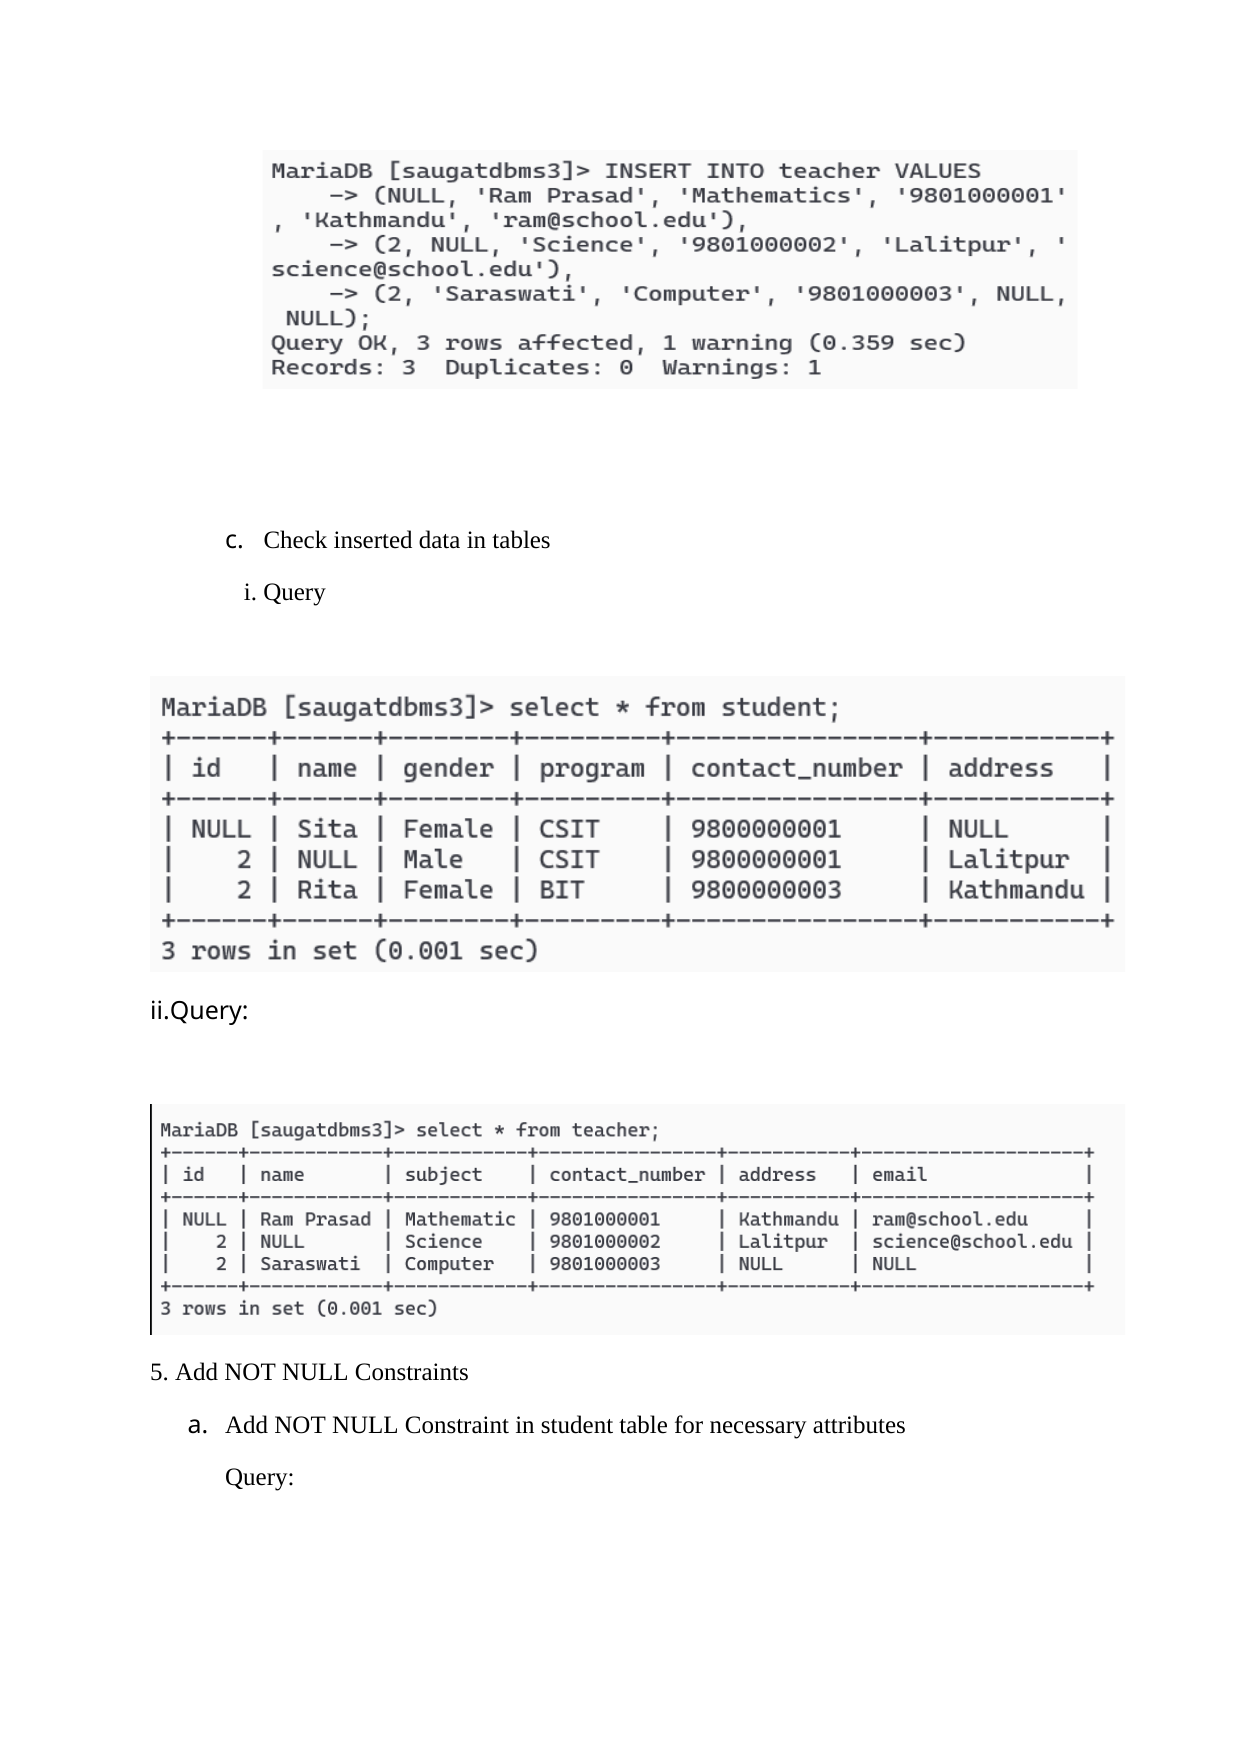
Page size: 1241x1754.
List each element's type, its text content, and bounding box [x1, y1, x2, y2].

list Query: [225, 1462, 1090, 1491]
text c. Check inserted data in tables [225, 522, 1090, 556]
text ii.Query: [150, 993, 1090, 1027]
text 5. Add NOT NULL Constraints [150, 1357, 1090, 1385]
list Add NOT NULL Constraint in student table for necessary attributes [187, 1406, 1090, 1440]
text i. Query [225, 577, 1090, 606]
